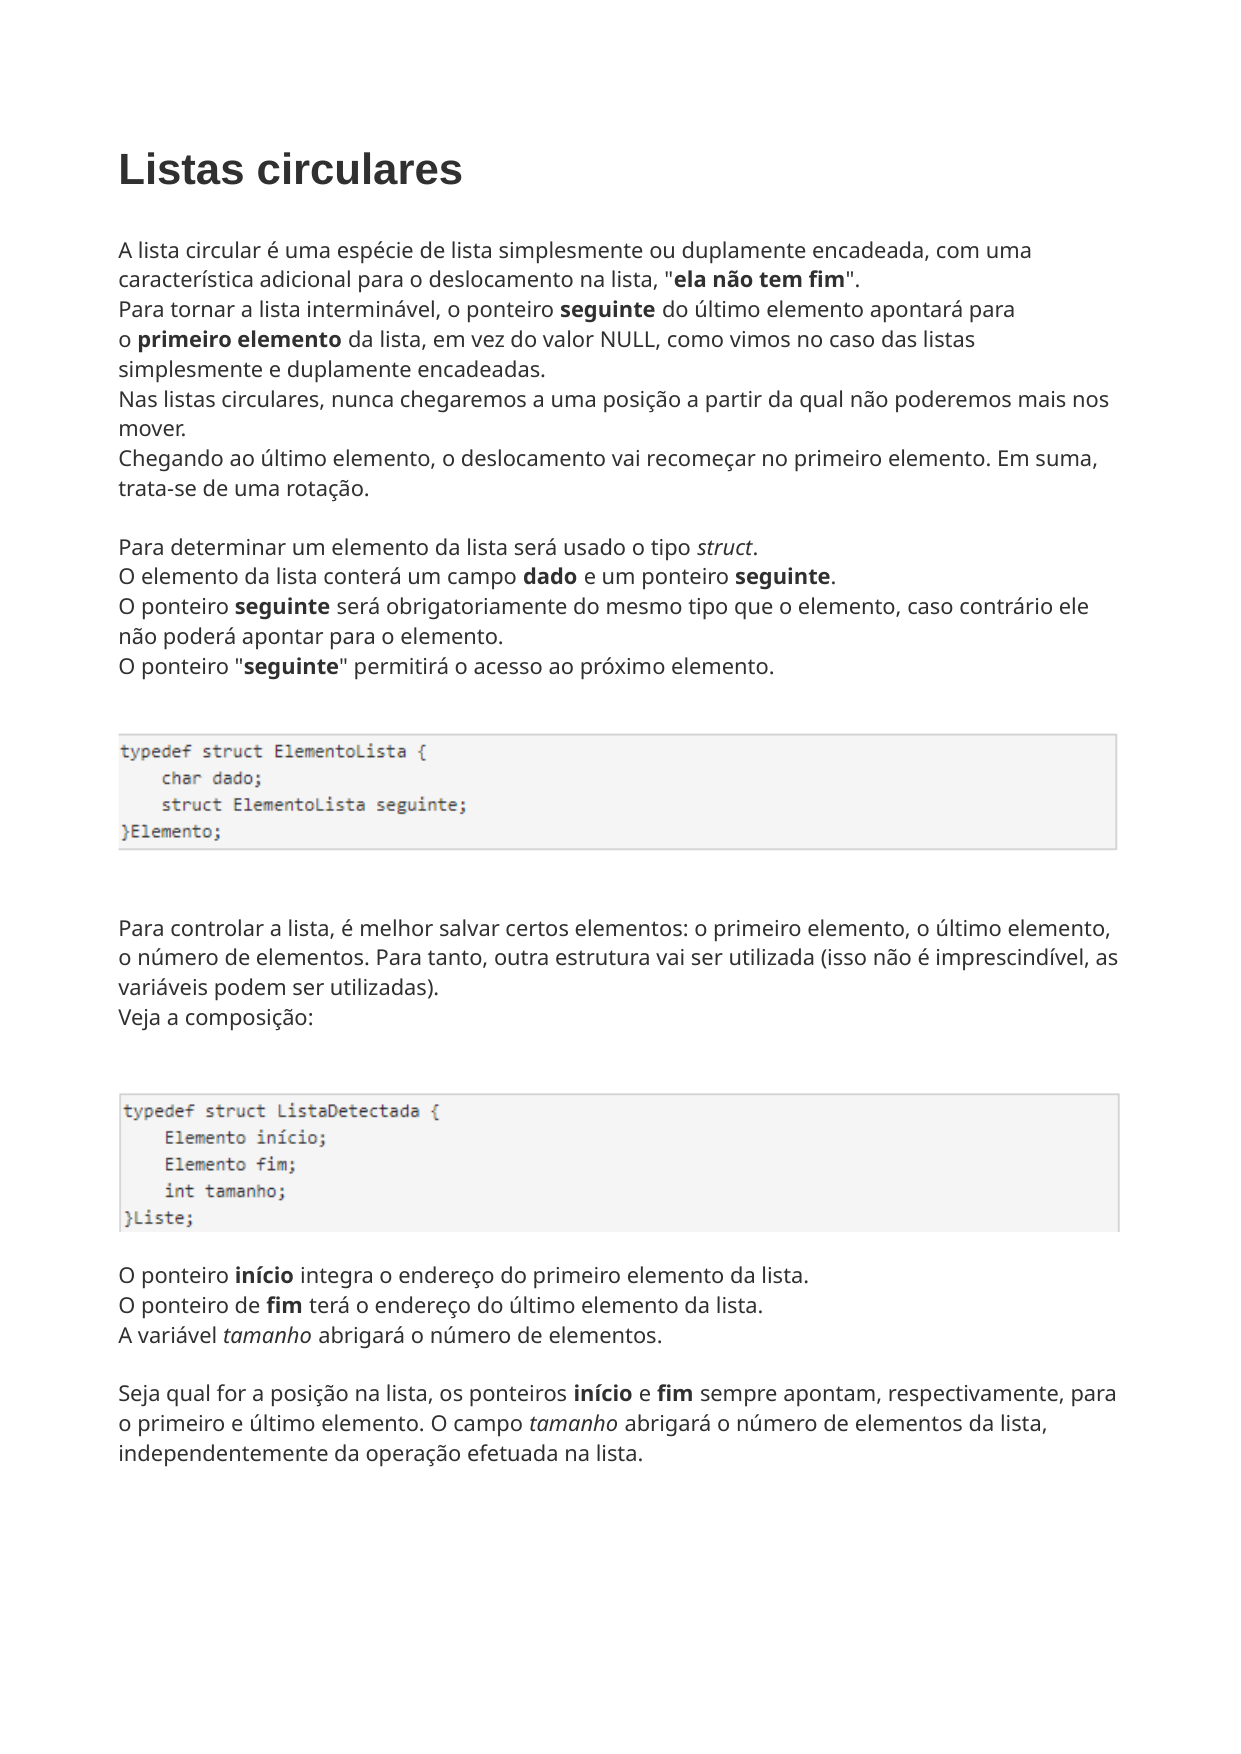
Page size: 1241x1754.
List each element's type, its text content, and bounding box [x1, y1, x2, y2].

picture [118, 1089, 1123, 1232]
text Para controlar a lista, é melhor salvar certos elementos: o primeiro elemento, o último elemento, o número de elementos. Para tanto, outra estrutura vai ser utilizada (isso não é imprescindível, as variáveis podem ser utilizadas). Veja a composição: [118, 912, 1122, 1032]
text O ponteiro início integra o endereço do primeiro elemento da lista. O ponteiro de fim terá o endereço do último elemento da lista. A variável tamanho abrigará o número de elementos. Seja qual for a posição na lista, os ponteiros início e fim sempre apontam, respectivamente, para o primeiro e último elemento. O campo tamanho abrigará o número de elementos da lista, independentemente da operação efetuada na lista. [118, 1260, 1122, 1467]
picture [118, 731, 1122, 855]
subtitle Listas circulares [118, 143, 1122, 193]
text Para determinar um elemento da lista será usado o tipo struct. O elemento da lista conterá um campo dado e um ponteiro seguinte. O ponteiro seguinte será obrigatoriamente do mesmo tipo que o elemento, caso contrário ele não poderá apontar para o elemento. O ponteiro "seguinte" permitirá o acesso ao próximo elemento. [118, 532, 1122, 681]
text A lista circular é uma espécie de lista simplesmente ou duplamente encadeada, com uma característica adicional para o deslocamento na lista, "ela não tem fim". Para tornar a lista interminável, o ponteiro seguinte do último elemento apontará para o primeiro elemento da lista, em vez do valor NULL, como vimos no caso das listas simplesmente e duplamente encadeadas. Nas listas circulares, nunca chegaremos a uma posição a partir da qual não poderemos mais nos mover. Chegando ao último elemento, o deslocamento vai recomeçar no primeiro elemento. Em suma, trata-se de uma rotação. [118, 235, 1122, 503]
